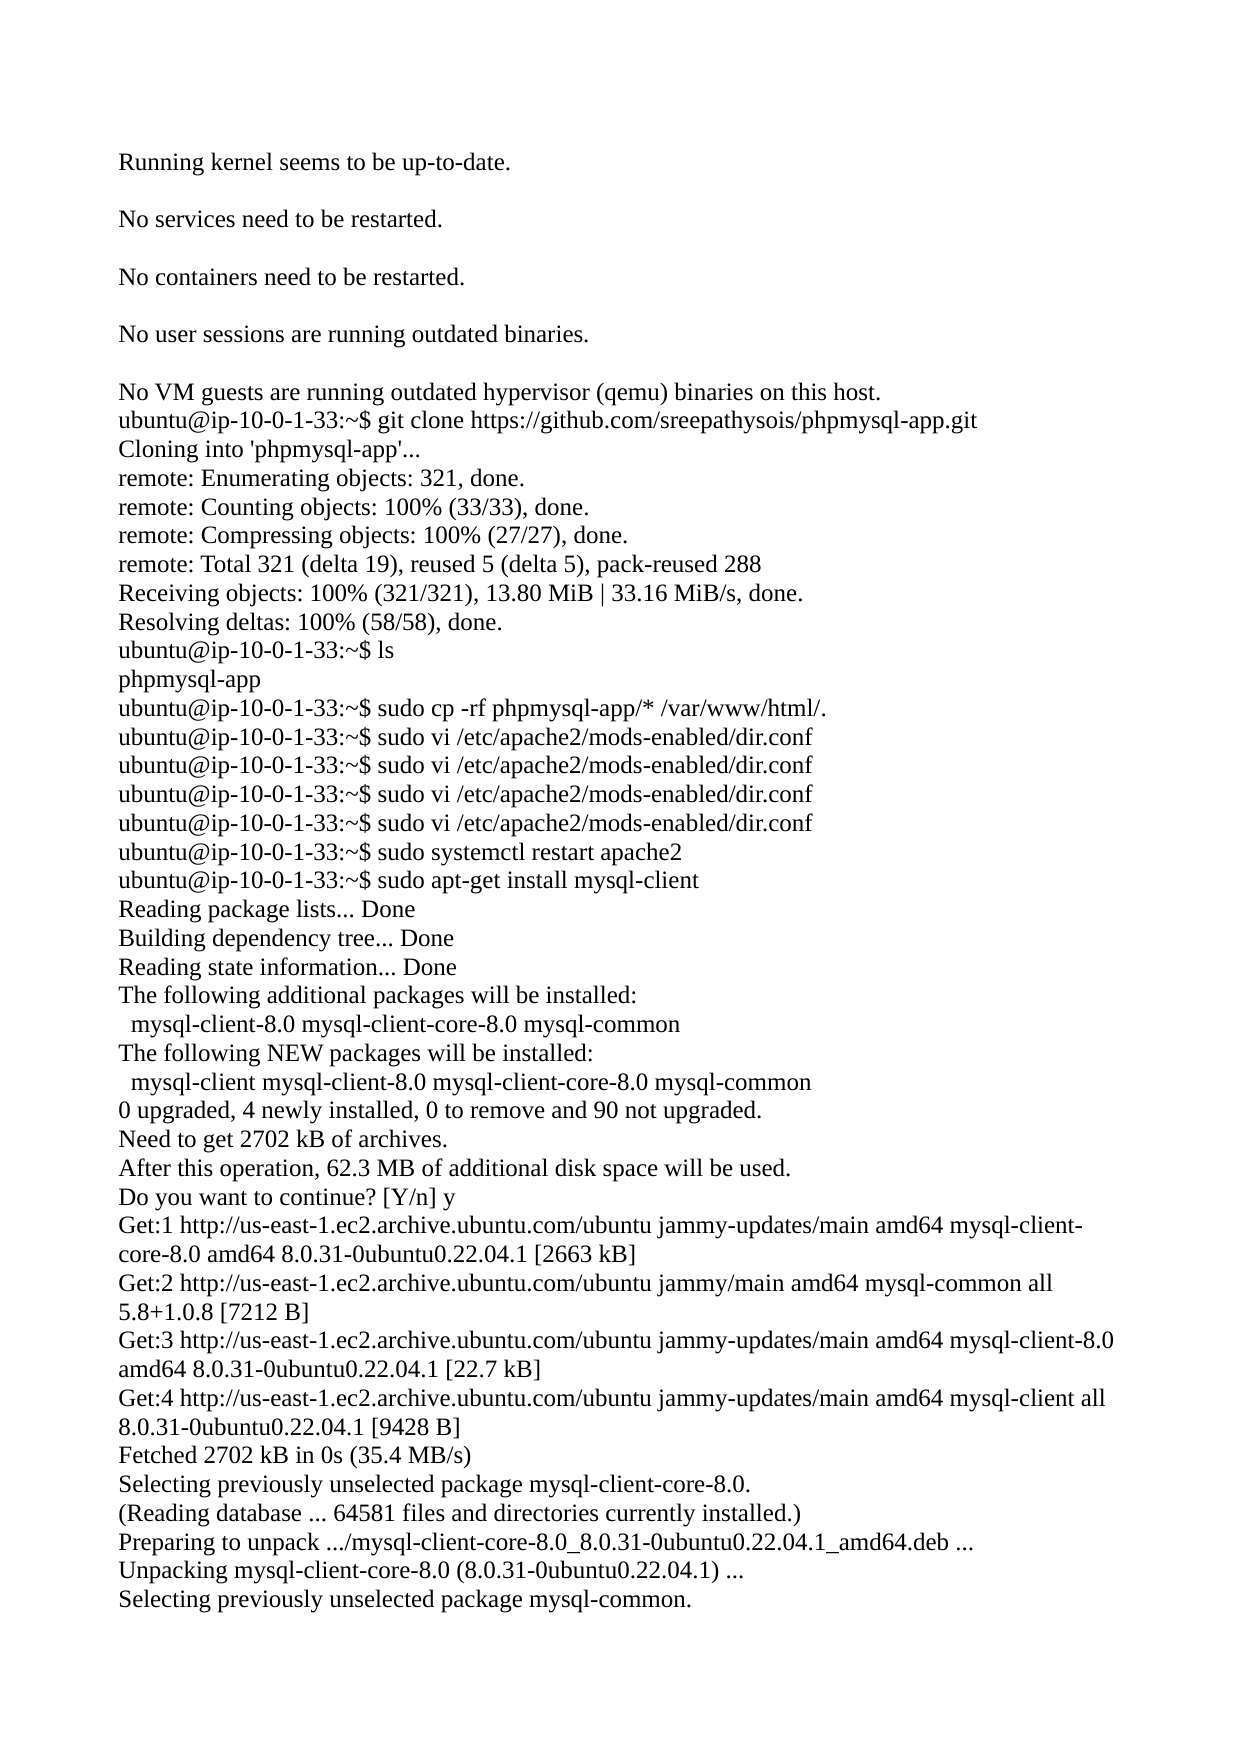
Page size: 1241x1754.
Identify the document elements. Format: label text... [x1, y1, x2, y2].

text remote: Total 321 (delta 19), reused 5 (delta 5), pack-reused 288 [118, 549, 1122, 578]
text ubuntu@ip-10-0-1-33:~$ sudo vi /etc/apache2/mods-enabled/dir.conf [118, 779, 1122, 808]
text Running kernel seems to be up-to-date. [118, 147, 1122, 176]
text The following additional packages will be installed: [118, 981, 1122, 1009]
text ubuntu@ip-10-0-1-33:~$ ls [118, 636, 1122, 664]
text mysql-client mysql-client-8.0 mysql-client-core-8.0 mysql-common [118, 1067, 1122, 1096]
text Unpacking mysql-client-core-8.0 (8.0.31-0ubuntu0.22.04.1) ... [118, 1556, 1122, 1584]
text ubuntu@ip-10-0-1-33:~$ sudo apt-get install mysql-client [118, 866, 1122, 894]
text Get:3 http://us-east-1.ec2.archive.ubuntu.com/ubuntu jammy-updates/main amd64 mysql-client-8.0 amd64 8.0.31-0ubuntu0.22.04.1 [22.7 kB] [118, 1326, 1122, 1383]
text Selecting previously unselected package mysql-client-core-8.0. [118, 1469, 1122, 1498]
text ubuntu@ip-10-0-1-33:~$ sudo cp -rf phpmysql-app/* /var/www/html/. [118, 693, 1122, 722]
text Resolving deltas: 100% (58/58), done. [118, 607, 1122, 636]
text No VM guests are running outdated hypervisor (qemu) binaries on this host. [118, 377, 1122, 406]
text ubuntu@ip-10-0-1-33:~$ sudo vi /etc/apache2/mods-enabled/dir.conf [118, 751, 1122, 779]
text (Reading database ... 64581 files and directories currently installed.) [118, 1498, 1122, 1527]
text 0 upgraded, 4 newly installed, 0 to remove and 90 not upgraded. [118, 1096, 1122, 1124]
text No services need to be restarted. [118, 204, 1122, 233]
text Get:4 http://us-east-1.ec2.archive.ubuntu.com/ubuntu jammy-updates/main amd64 mysql-client all 8.0.31-0ubuntu0.22.04.1 [9428 B] [118, 1383, 1122, 1441]
text Reading state information... Done [118, 952, 1122, 981]
text Building dependency tree... Done [118, 923, 1122, 952]
text ubuntu@ip-10-0-1-33:~$ sudo vi /etc/apache2/mods-enabled/dir.conf [118, 722, 1122, 751]
text Do you want to continue? [Y/n] y [118, 1182, 1122, 1211]
text No user sessions are running outdated binaries. [118, 319, 1122, 348]
text Preparing to unpack .../mysql-client-core-8.0_8.0.31-0ubuntu0.22.04.1_amd64.deb ... [118, 1527, 1122, 1556]
text remote: Compressing objects: 100% (27/27), done. [118, 521, 1122, 549]
text remote: Counting objects: 100% (33/33), done. [118, 492, 1122, 521]
text ubuntu@ip-10-0-1-33:~$ git clone https://github.com/sreepathysois/phpmysql-app.git [118, 406, 1122, 434]
text Selecting previously unselected package mysql-common. [118, 1584, 1122, 1613]
text Get:2 http://us-east-1.ec2.archive.ubuntu.com/ubuntu jammy/main amd64 mysql-common all 5.8+1.0.8 [7212 B] [118, 1268, 1122, 1326]
text The following NEW packages will be installed: [118, 1038, 1122, 1067]
text ubuntu@ip-10-0-1-33:~$ sudo vi /etc/apache2/mods-enabled/dir.conf [118, 808, 1122, 837]
text Reading package lists... Done [118, 894, 1122, 923]
text After this operation, 62.3 MB of additional disk space will be used. [118, 1153, 1122, 1182]
text Fetched 2702 kB in 0s (35.4 MB/s) [118, 1441, 1122, 1469]
text ubuntu@ip-10-0-1-33:~$ sudo systemctl restart apache2 [118, 837, 1122, 866]
text Receiving objects: 100% (321/321), 13.80 MiB | 33.16 MiB/s, done. [118, 578, 1122, 607]
text Need to get 2702 kB of archives. [118, 1124, 1122, 1153]
text No containers need to be restarted. [118, 262, 1122, 291]
text phpmysql-app [118, 664, 1122, 693]
text Get:1 http://us-east-1.ec2.archive.ubuntu.com/ubuntu jammy-updates/main amd64 mysql-client-core-8.0 amd64 8.0.31-0ubuntu0.22.04.1 [2663 kB] [118, 1211, 1122, 1268]
text mysql-client-8.0 mysql-client-core-8.0 mysql-common [118, 1009, 1122, 1038]
text Cloning into 'phpmysql-app'... [118, 434, 1122, 463]
text remote: Enumerating objects: 321, done. [118, 463, 1122, 492]
